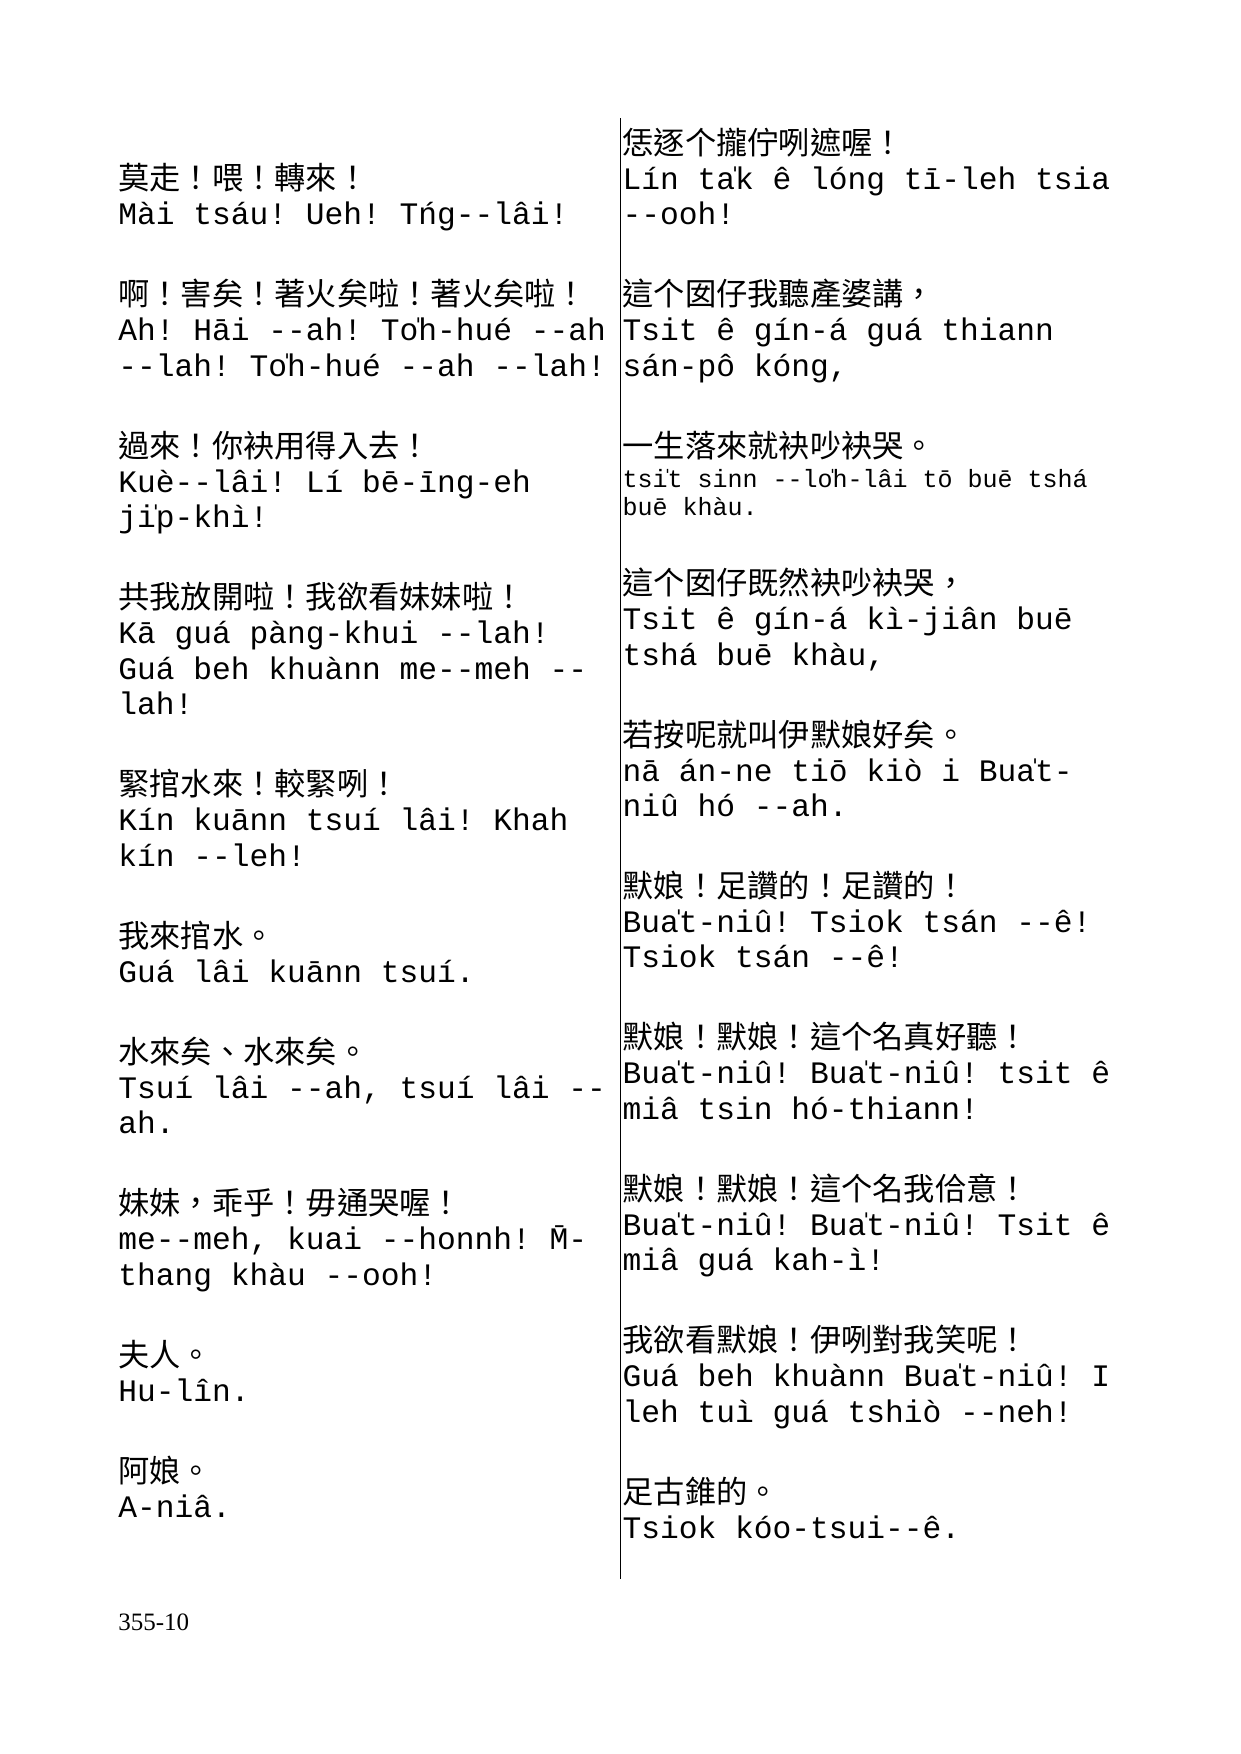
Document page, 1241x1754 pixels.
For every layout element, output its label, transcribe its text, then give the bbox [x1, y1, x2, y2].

text Tsit ê gín-á guá thiann sán-pô kóng, [622, 315, 1122, 386]
text tsi̍t sinn --lo̍h-lâi tō buē tshá buē khàu. [622, 466, 1122, 523]
text Lín ta̍k ê lóng tī-leh tsia --ooh! [622, 163, 1122, 234]
text 默娘！足讚的！足讚的！ [622, 861, 1122, 906]
text 足古錐的。 [622, 1467, 1122, 1512]
text 共我放開啦！我欲看妹妹啦！ [118, 572, 618, 618]
text 這个囡仔既然袂吵袂哭， [622, 558, 1122, 603]
text 默娘！默娘！這个名我佮意！ [622, 1164, 1122, 1209]
text 夫人。 [118, 1330, 618, 1375]
text nā án-ne tiō kiò i Bua̍t-niû hó --ah. [622, 755, 1122, 826]
text 啊！害矣！著火矣啦！著火矣啦！ [118, 269, 618, 315]
text 緊捾水來！較緊咧！ [118, 759, 618, 804]
text 恁逐个攏佇咧遮喔！ [622, 118, 1122, 163]
text Guá beh khuànn Bua̍t-niû! I leh tuì guá tshiò --neh! [622, 1361, 1122, 1432]
text Hu-lîn. [118, 1375, 618, 1410]
text Bua̍t-niû! Bua̍t-niû! Tsit ê miâ guá kah-ì! [622, 1209, 1122, 1280]
text 一生落來就袂吵袂哭。 [622, 421, 1122, 466]
text Bua̍t-niû! Bua̍t-niû! tsit ê miâ tsin hó-thiann! [622, 1058, 1122, 1129]
text 默娘！默娘！這个名真好聽！ [622, 1013, 1122, 1058]
text 妹妹，乖乎！毋通哭喔！ [118, 1178, 618, 1223]
text Guá lâi kuānn tsuí. [118, 956, 618, 991]
text Bua̍t-niû! Tsiok tsán --ê! Tsiok tsán --ê! [622, 906, 1122, 977]
text Tsuí lâi --ah, tsuí lâi --ah. [118, 1072, 618, 1143]
text Kā guá pàng-khui --lah! Guá beh khuànn me--meh --lah! [118, 618, 618, 724]
text Tsiok kóo-tsui--ê. [622, 1512, 1122, 1548]
text Kín kuānn tsuí lâi! Khah kín --leh! [118, 804, 618, 875]
text 阿娘。 [118, 1446, 618, 1491]
text 水來矣、水來矣。 [118, 1027, 618, 1072]
text Ah! Hāi --ah! To̍h-hué --ah --lah! To̍h-hué --ah --lah! [118, 315, 618, 386]
text 我欲看默娘！伊咧對我笑呢！ [622, 1316, 1122, 1361]
text 莫走！喂！轉來！ [118, 153, 618, 199]
text 這个囡仔我聽產婆講， [622, 269, 1122, 315]
text A-niâ. [118, 1491, 618, 1526]
text 過來！你袂用得入去！ [118, 421, 618, 466]
text Mài tsáu! Ueh! Tńg--lâi! [118, 199, 618, 234]
text me--meh, kuai --honnh! M̄-thang khàu --ooh! [118, 1223, 618, 1294]
text 我來捾水。 [118, 911, 618, 956]
text 若按呢就叫伊默娘好矣。 [622, 710, 1122, 755]
text Tsit ê gín-á kì-jiân buē tshá buē khàu, [622, 603, 1122, 674]
text Kuè--lâi! Lí bē-īng-eh ji̍p-khì! [118, 466, 618, 537]
